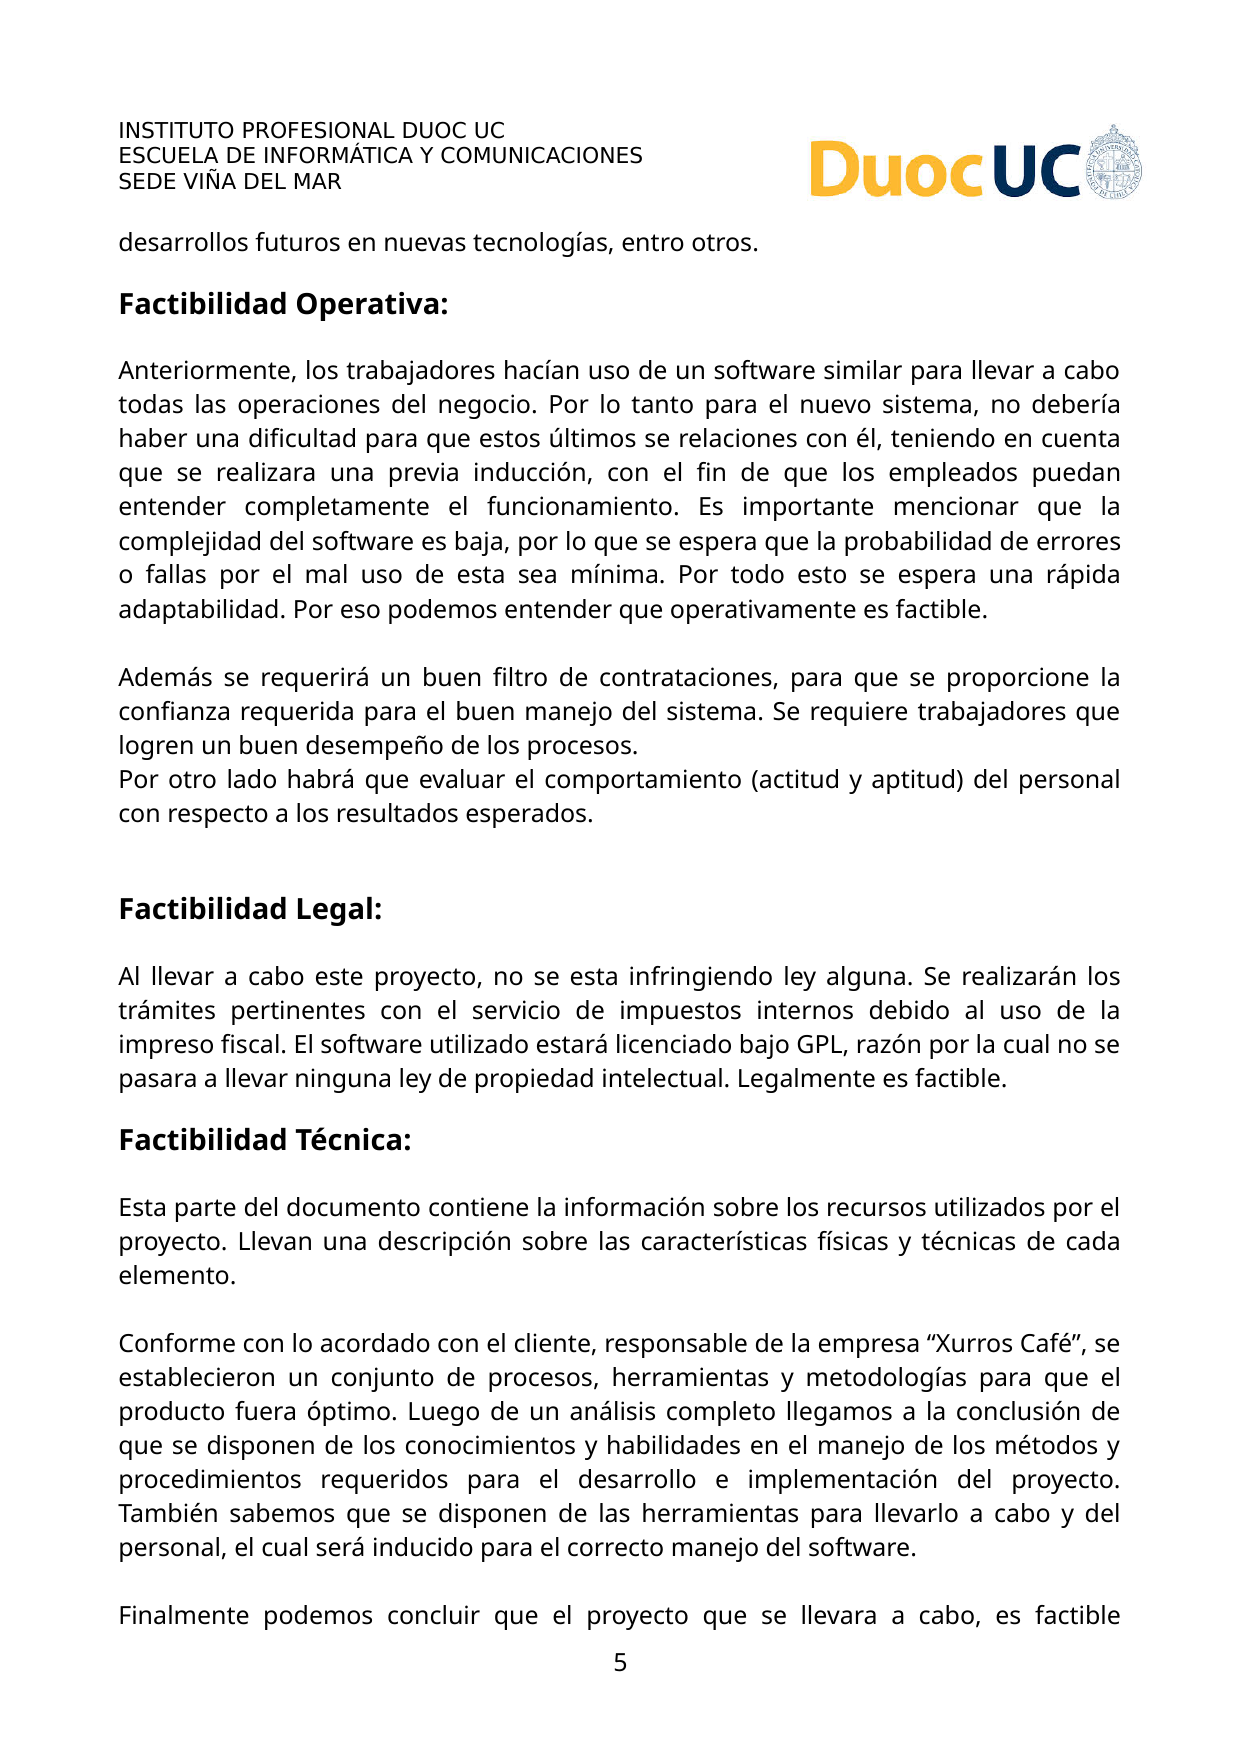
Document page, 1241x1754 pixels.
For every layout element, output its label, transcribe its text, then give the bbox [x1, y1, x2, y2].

text Esta parte del documento contiene la información sobre los recursos utilizados por el proyecto. Llevan una descripción sobre las características físicas y técnicas de cada elemento. [118, 1189, 1122, 1291]
subtitle Factibilidad Operativa: [118, 283, 1122, 323]
text desarrollos futuros en nuevas tecnologías, entro otros. [118, 224, 1122, 258]
text Por otro lado habrá que evaluar el comportamiento (actitud y aptitud) del personal con respecto a los resultados esperados. [118, 762, 1122, 830]
picture [794, 120, 1154, 203]
text Conforme con lo acordado con el cliente, responsable de la empresa “Xurros Café”, se establecieron un conjunto de procesos, herramientas y metodologías para que el producto fuera óptimo. Luego de un análisis completo llegamos a la conclusión de que se disponen de los conocimientos y habilidades en el manejo de los métodos y procedimientos requeridos para el desarrollo e implementación del proyecto. También sabemos que se disponen de las herramientas para llevarlo a cabo y del personal, el cual será inducido para el correcto manejo del software. [118, 1325, 1122, 1564]
subtitle Factibilidad Técnica: [118, 1119, 1122, 1159]
text Además se requerirá un buen filtro de contrataciones, para que se proporcione la confianza requerida para el buen manejo del sistema. Se requiere trabajadores que logren un buen desempeño de los procesos. [118, 659, 1122, 762]
text Al llevar a cabo este proyecto, no se esta infringiendo ley alguna. Se realizarán los trámites pertinentes con el servicio de impuestos internos debido al uso de la impreso fiscal. El software utilizado estará licenciado bajo GPL, razón por la cual no se pasara a llevar ninguna ley de propiedad intelectual. Legalmente es factible. [118, 958, 1122, 1094]
text Anteriormente, los trabajadores hacían uso de un software similar para llevar a cabo todas las operaciones del negocio. Por lo tanto para el nuevo sistema, no debería haber una dificultad para que estos últimos se relaciones con él, teniendo en cuenta que se realizara una previa inducción, con el fin de que los empleados puedan entender completamente el funcionamiento. Es importante mencionar que la complejidad del software es baja, por lo que se espera que la probabilidad de errores o fallas por el mal uso de esta sea mínima. Por todo esto se espera una rápida adaptabilidad. Por eso podemos entender que operativamente es factible. [118, 353, 1122, 625]
text Finalmente podemos concluir que el proyecto que se llevara a cabo, es factible [118, 1598, 1122, 1632]
subtitle Factibilidad Legal: [118, 888, 1122, 928]
